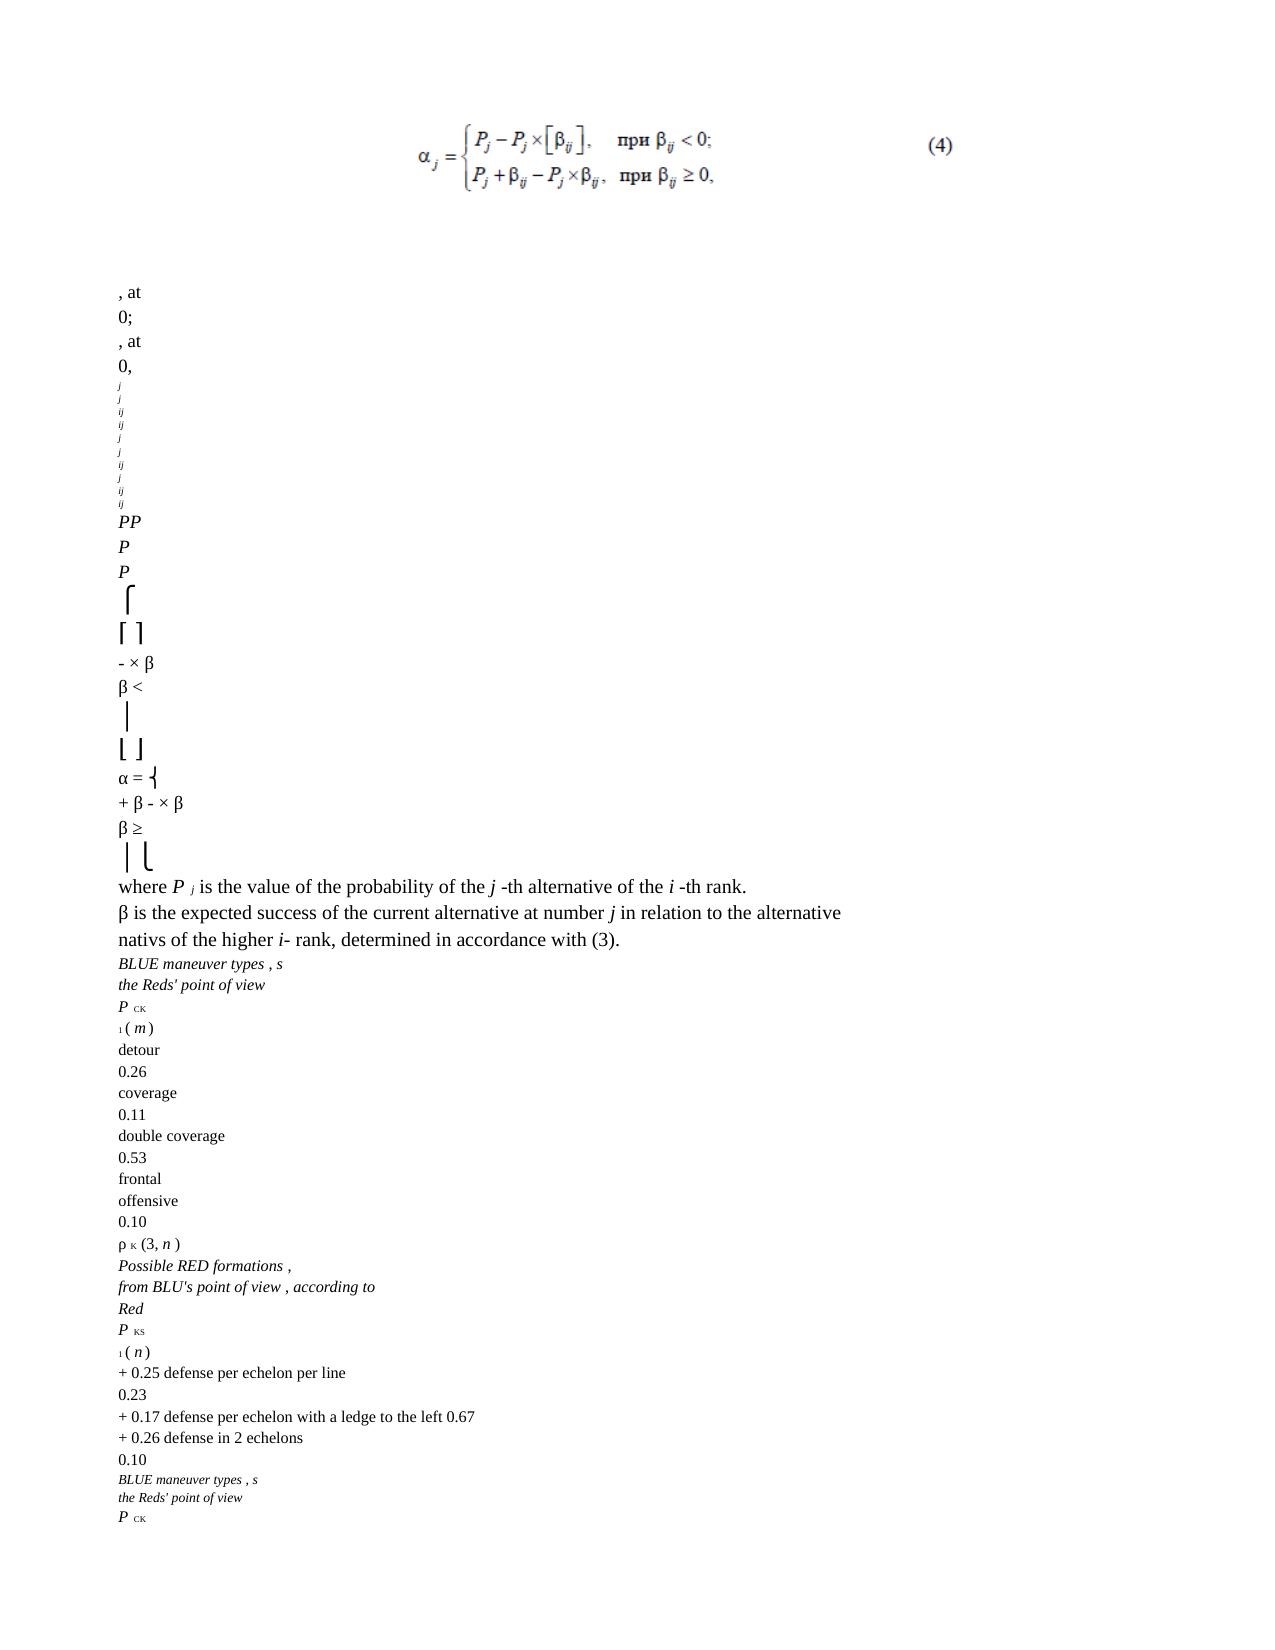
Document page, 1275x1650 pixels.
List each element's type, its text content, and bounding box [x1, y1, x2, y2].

text BLUE maneuver types , s [118, 1471, 1157, 1487]
text BLUE maneuver types , s [118, 954, 1157, 973]
text ⎧ [118, 586, 128, 614]
text ij [118, 419, 1157, 431]
text 1 ( m ) [118, 1019, 1157, 1037]
text frontal [118, 1169, 1157, 1188]
text offensive [118, 1191, 1157, 1210]
text 1 ( n ) [118, 1342, 1157, 1361]
text β < [118, 676, 1157, 698]
text 0.10 [118, 1450, 1157, 1469]
text PP [118, 511, 1157, 533]
text nativs of the higher i- rank, determined in accordance with (3). [118, 927, 1157, 951]
text the Reds' point of view [118, 976, 1157, 994]
text ⎧ [129, 586, 1157, 614]
text P KS [118, 1321, 1157, 1339]
text - × β [118, 652, 1157, 673]
text Red [118, 1299, 1157, 1318]
text the Reds' point of view [118, 1489, 1157, 1505]
text ij [118, 406, 1157, 418]
text j [118, 472, 1157, 483]
text ρ K (3, n ) [118, 1234, 1157, 1253]
text 0.11 [118, 1105, 1157, 1124]
text + 0.25 defense per echelon per line [118, 1364, 1157, 1382]
text , at [118, 330, 1157, 352]
text │⎩ [128, 842, 146, 870]
text 0.53 [118, 1148, 1157, 1167]
text ij [118, 459, 1157, 470]
text ij [118, 485, 1157, 496]
text Possible RED formations , [118, 1256, 1157, 1274]
text 0.26 [118, 1062, 1157, 1081]
text 0.23 [118, 1385, 1157, 1404]
text │ [128, 701, 1157, 730]
text P CK [118, 997, 1157, 1016]
text P [118, 561, 1157, 582]
text , at [118, 281, 1157, 302]
text P CK [118, 1508, 1157, 1526]
text + 0.17 defense per echelon with a ledge to the left 0.67 [118, 1407, 1157, 1426]
text detour [118, 1040, 1157, 1059]
text + β - × β [118, 792, 1157, 813]
text ij [118, 498, 1157, 509]
text 0, [118, 355, 1157, 377]
text where P j is the value of the probability of the j -th alternative of the i -th rank. [118, 874, 1157, 898]
text j [118, 393, 1157, 404]
text double coverage [118, 1126, 1157, 1145]
text P [118, 536, 1157, 557]
text ⌊ ⌋ [118, 734, 1157, 763]
text 0; [118, 306, 1157, 327]
text α = ⎨ [118, 767, 154, 789]
text │ [118, 701, 126, 730]
text j [118, 446, 1157, 457]
text β ≥ [118, 817, 1157, 838]
text β is the expected success of the current alternative at number j in relation to the alternative [118, 901, 1157, 924]
text ⌈ ⌉ [118, 618, 1157, 647]
text + 0.26 defense in 2 echelons [118, 1428, 1157, 1447]
text α = ⎨ [154, 767, 1157, 789]
text │⎩ [147, 842, 1157, 870]
text │⎩ [118, 842, 126, 870]
text 0.10 [118, 1213, 1157, 1231]
text coverage [118, 1083, 1157, 1102]
text j [118, 432, 1157, 444]
text j [118, 380, 1157, 391]
text from BLU's point of view , according to [118, 1277, 1157, 1296]
picture [285, 118, 990, 204]
